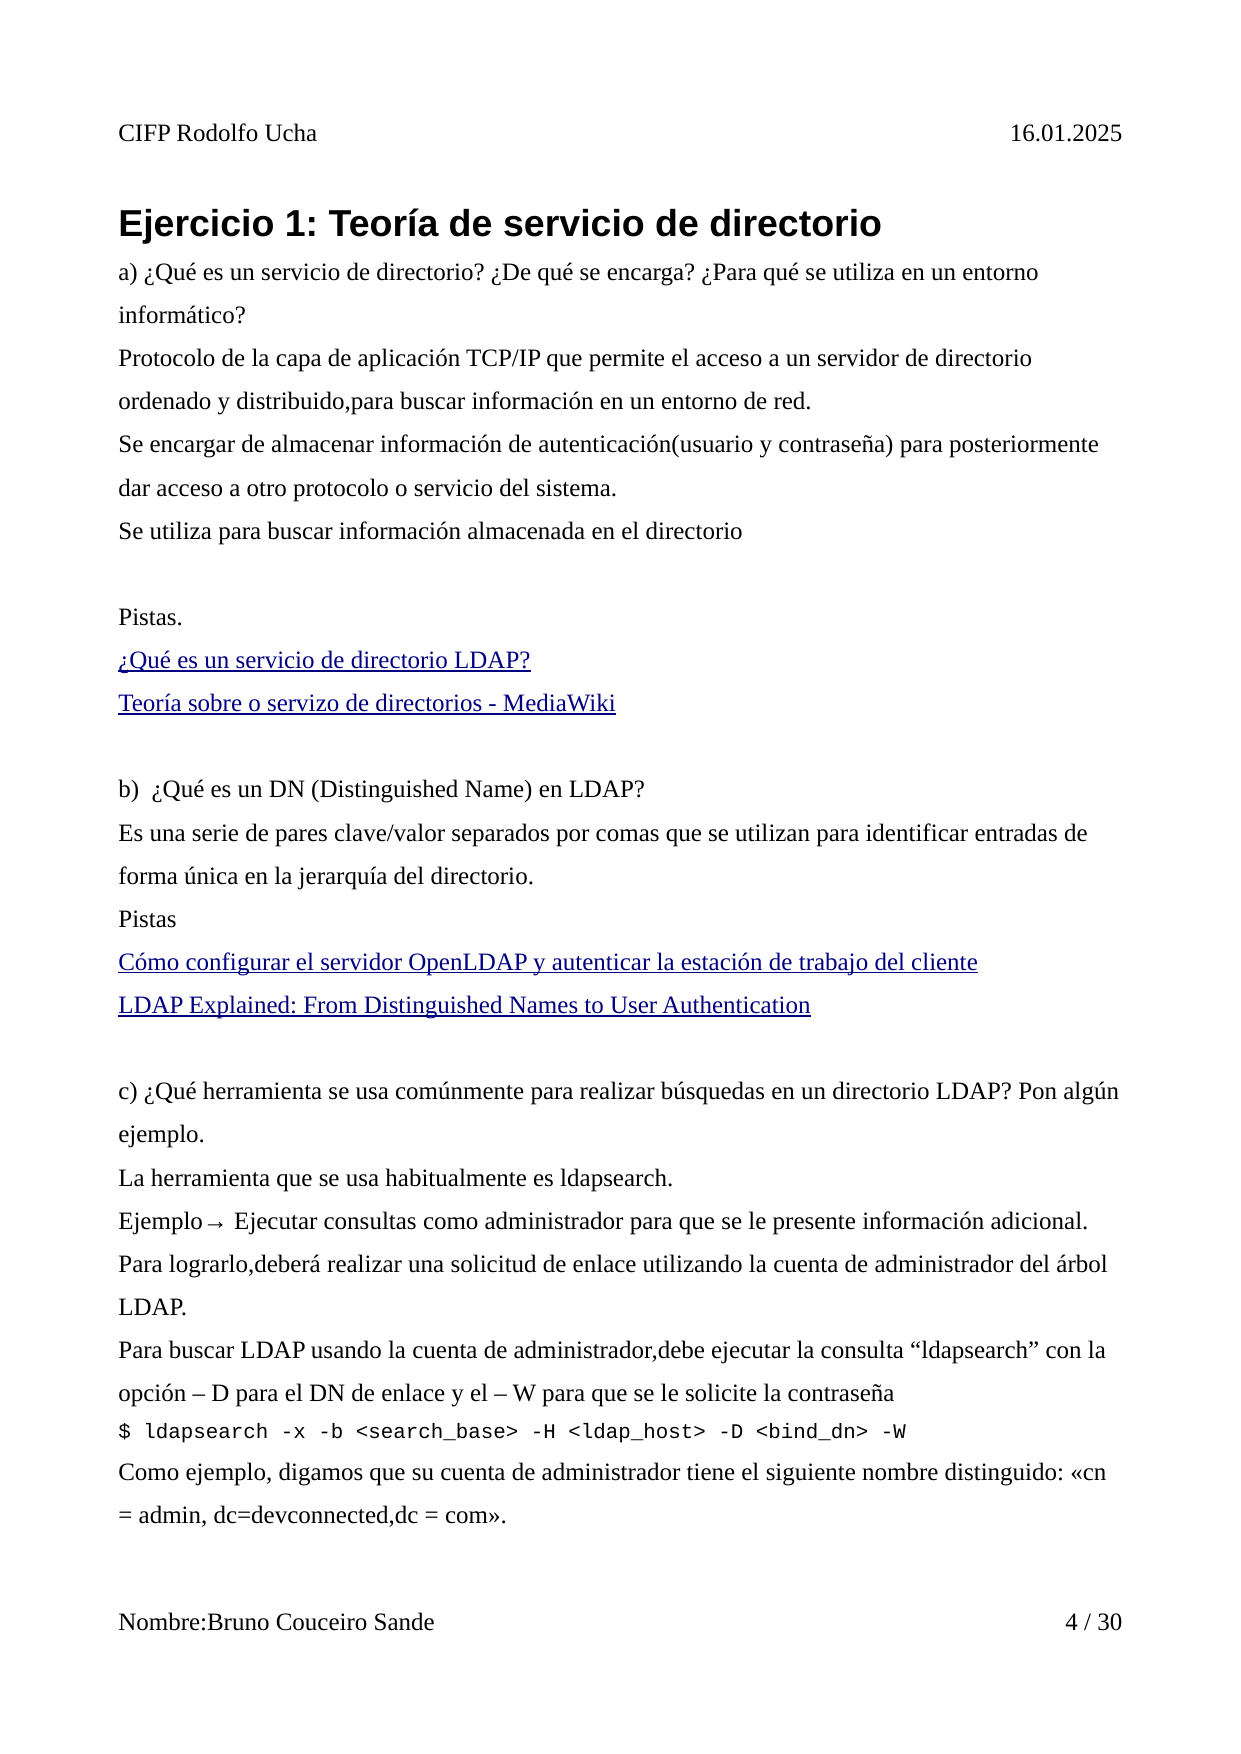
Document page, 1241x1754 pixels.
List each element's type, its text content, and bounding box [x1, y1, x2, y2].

text Pistas. [118, 602, 1122, 631]
text a) ¿Qué es un servicio de directorio? ¿De qué se encarga? ¿Para qué se utiliza en un entorno informático? [118, 257, 1122, 329]
text Es una serie de pares clave/valor separados por comas que se utilizan para identificar entradas de forma única en la jerarquía del directorio. [118, 818, 1122, 889]
text Pistas [118, 904, 1122, 933]
text Protocolo de la capa de aplicación TCP/IP que permite el acceso a un servidor de directorio ordenado y distribuido,para buscar información en un entorno de red. [118, 343, 1122, 415]
text b) ¿Qué es un DN (Distinguished Name) en LDAP? [118, 774, 1122, 803]
text $ ldapsearch -x -b <search_base> -H <ldap_host> -D <bind_dn> -W [118, 1421, 1122, 1445]
text Se utiliza para buscar información almacenada en el directorio [118, 516, 1122, 544]
text c) ¿Qué herramienta se usa comúnmente para realizar búsquedas en un directorio LDAP? Pon algún ejemplo. [118, 1076, 1122, 1148]
text Como ejemplo, digamos que su cuenta de administrador tiene el siguiente nombre distinguido: «cn = admin, dc=devconnected,dc = com». [118, 1457, 1122, 1529]
text Ejemplo→ Ejecutar consultas como administrador para que se le presente información adicional. [118, 1206, 1122, 1234]
text Cómo configurar el servidor OpenLDAP y autenticar la estación de trabajo del cliente [118, 947, 1122, 976]
text LDAP Explained: From Distinguished Names to User Authentication [118, 990, 1122, 1019]
text Para buscar LDAP usando la cuenta de administrador,debe ejecutar la consulta “ldapsearch” con la opción – D para el DN de enlace y el – W para que se le solicite la contraseña [118, 1335, 1122, 1407]
subtitle Ejercicio 1: Teoría de servicio de directorio [118, 201, 1122, 244]
text Teoría sobre o servizo de directorios - MediaWiki [118, 688, 1122, 717]
text La herramienta que se usa habitualmente es ldapsearch. [118, 1163, 1122, 1191]
text Para lograrlo,deberá realizar una solicitud de enlace utilizando la cuenta de administrador del árbol LDAP. [118, 1249, 1122, 1321]
text Se encargar de almacenar información de autenticación(usuario y contraseña) para posteriormente dar acceso a otro protocolo o servicio del sistema. [118, 429, 1122, 501]
text ¿Qué es un servicio de directorio LDAP? [118, 645, 1122, 674]
